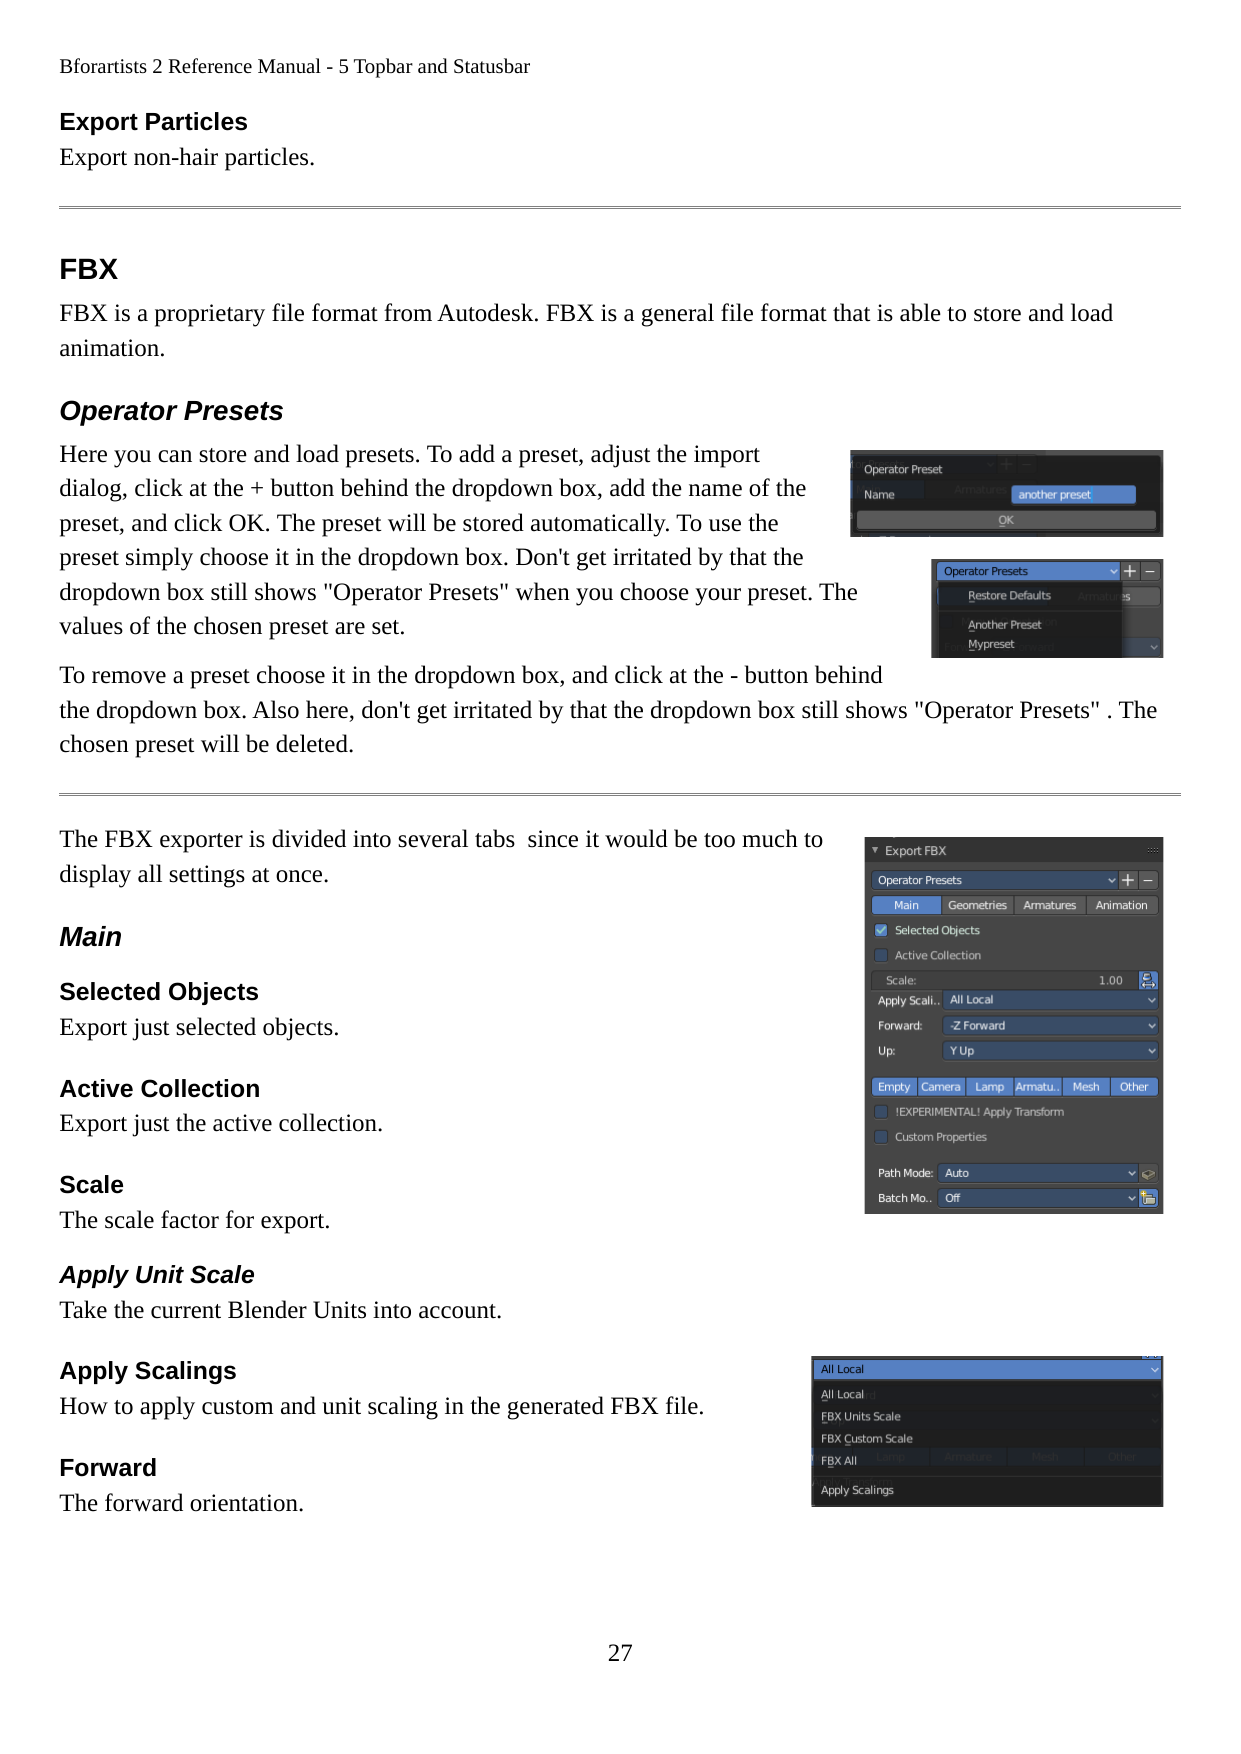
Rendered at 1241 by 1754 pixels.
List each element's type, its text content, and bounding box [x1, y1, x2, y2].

text Export just selected objects. [59, 1012, 864, 1041]
text To remove a preset choose it in the dropdown box, and click at the - button behind the dropdown box. Also here, don't get irritated by that the dropdown box still shows "Operator Presets" . The chosen preset will be deleted. [59, 660, 1181, 758]
picture [811, 1356, 1164, 1507]
subtitle [1164, 920, 1181, 952]
picture [931, 559, 1164, 658]
subtitle Forward [59, 1453, 811, 1481]
subtitle [1164, 1453, 1181, 1481]
subtitle [1164, 1356, 1181, 1385]
subtitle Scale [59, 1170, 864, 1198]
subtitle Export Particles [59, 107, 1181, 136]
subtitle FBX [59, 252, 1181, 286]
text FBX is a proprietary file format from Autodesk. FBX is a general file format that is able to store and load animation. [59, 298, 1181, 362]
subtitle [1164, 1170, 1181, 1198]
subtitle Selected Objects [59, 977, 864, 1006]
text The forward orientation. [59, 1488, 1181, 1516]
subtitle Apply Unit Scale [59, 1260, 1181, 1289]
subtitle Main [59, 920, 864, 952]
text The FBX exporter is divided into several tabs since it would be too much to display all settings at once. [59, 824, 1181, 888]
text Take the current Blender Units into account. [59, 1295, 1181, 1324]
text Export non-hair particles. [59, 142, 1181, 171]
subtitle Apply Scalings [59, 1356, 811, 1385]
text The scale factor for export. [59, 1205, 1181, 1233]
subtitle [1164, 1074, 1181, 1102]
subtitle Operator Presets [59, 394, 1181, 426]
text Export just the active collection. [59, 1108, 864, 1137]
subtitle Active Collection [59, 1074, 864, 1102]
picture [864, 837, 1164, 1214]
picture [850, 450, 1164, 537]
text How to apply custom and unit scaling in the generated FBX file. [59, 1391, 811, 1420]
text Here you can store and load presets. To add a preset, adjust the import dialog, click at the + button behind the dropdown box, add the name of the preset, and click OK. The preset will be stored automatically. To use the preset simply choose it in the dropdown box. Don't get irritated by that the dropdown box still shows "Operator Presets" when you choose your preset. The values of the chosen preset are set. [59, 439, 1181, 640]
subtitle [1164, 977, 1181, 1006]
